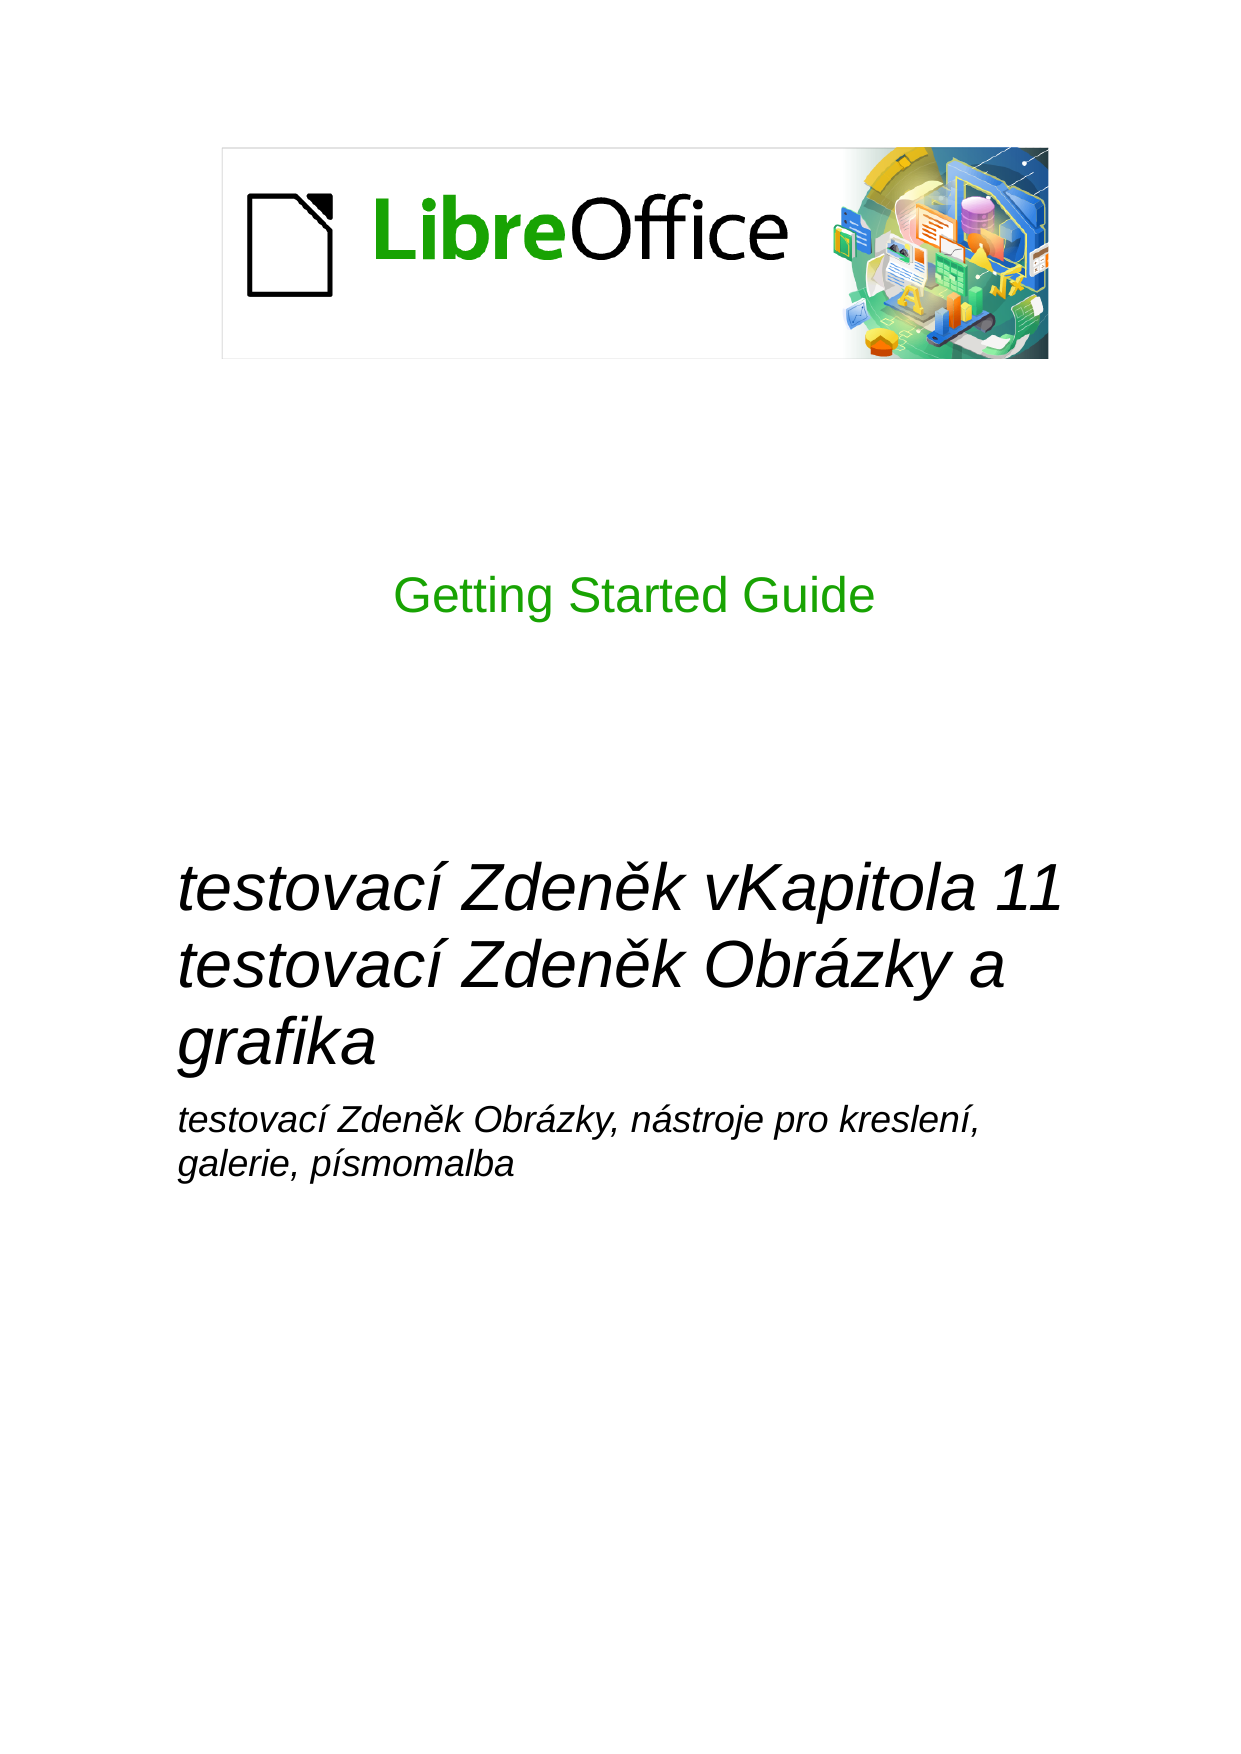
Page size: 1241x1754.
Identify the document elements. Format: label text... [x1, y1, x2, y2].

text testovací Zdeněk testovací Zdeněk Ztestovací Zdeněk LibreOffice [177, 566, 1093, 623]
subtitle testovací Zdeněk Obrázky, nástroje pro kreslení, galerie, písmomalba [177, 1098, 1093, 1184]
title testovací Zdeněk vKapitola 11 testovací Zdeněk Obrázky a grafika [177, 848, 1093, 1078]
picture [221, 147, 1049, 359]
